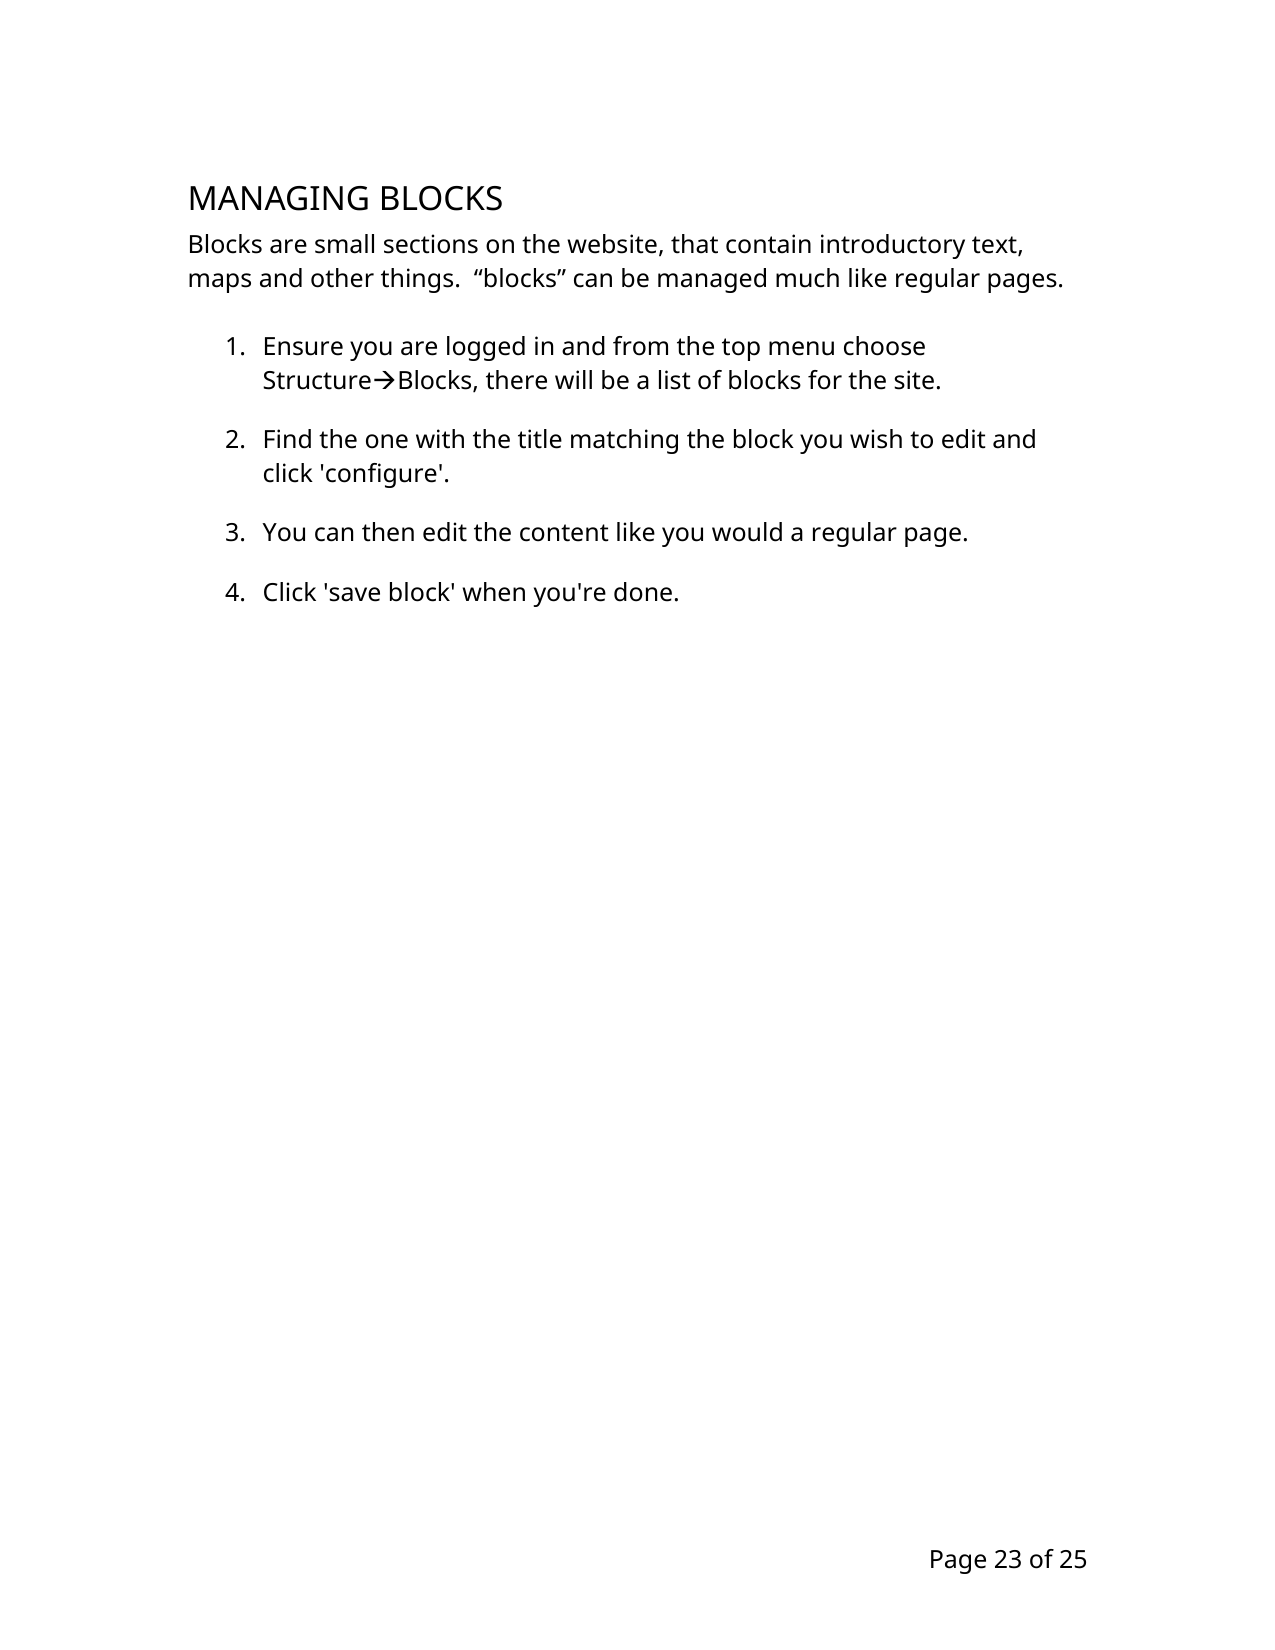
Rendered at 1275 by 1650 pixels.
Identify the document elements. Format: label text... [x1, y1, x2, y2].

list Click 'save block' when you're done. [225, 574, 1087, 608]
text Blocks are small sections on the website, that contain introductory text, maps and other things. “blocks” can be managed much like regular pages. [187, 227, 1087, 295]
list Find the one with the title matching the block you wish to edit and click 'configure'. [225, 422, 1087, 490]
subtitle Managing Blocks [187, 175, 1087, 220]
list Ensure you are logged in and from the top menu choose StructureBlocks, there will be a list of blocks for the site. [225, 329, 1087, 397]
list You can then edit the content like you would a regular page. [225, 515, 1087, 549]
